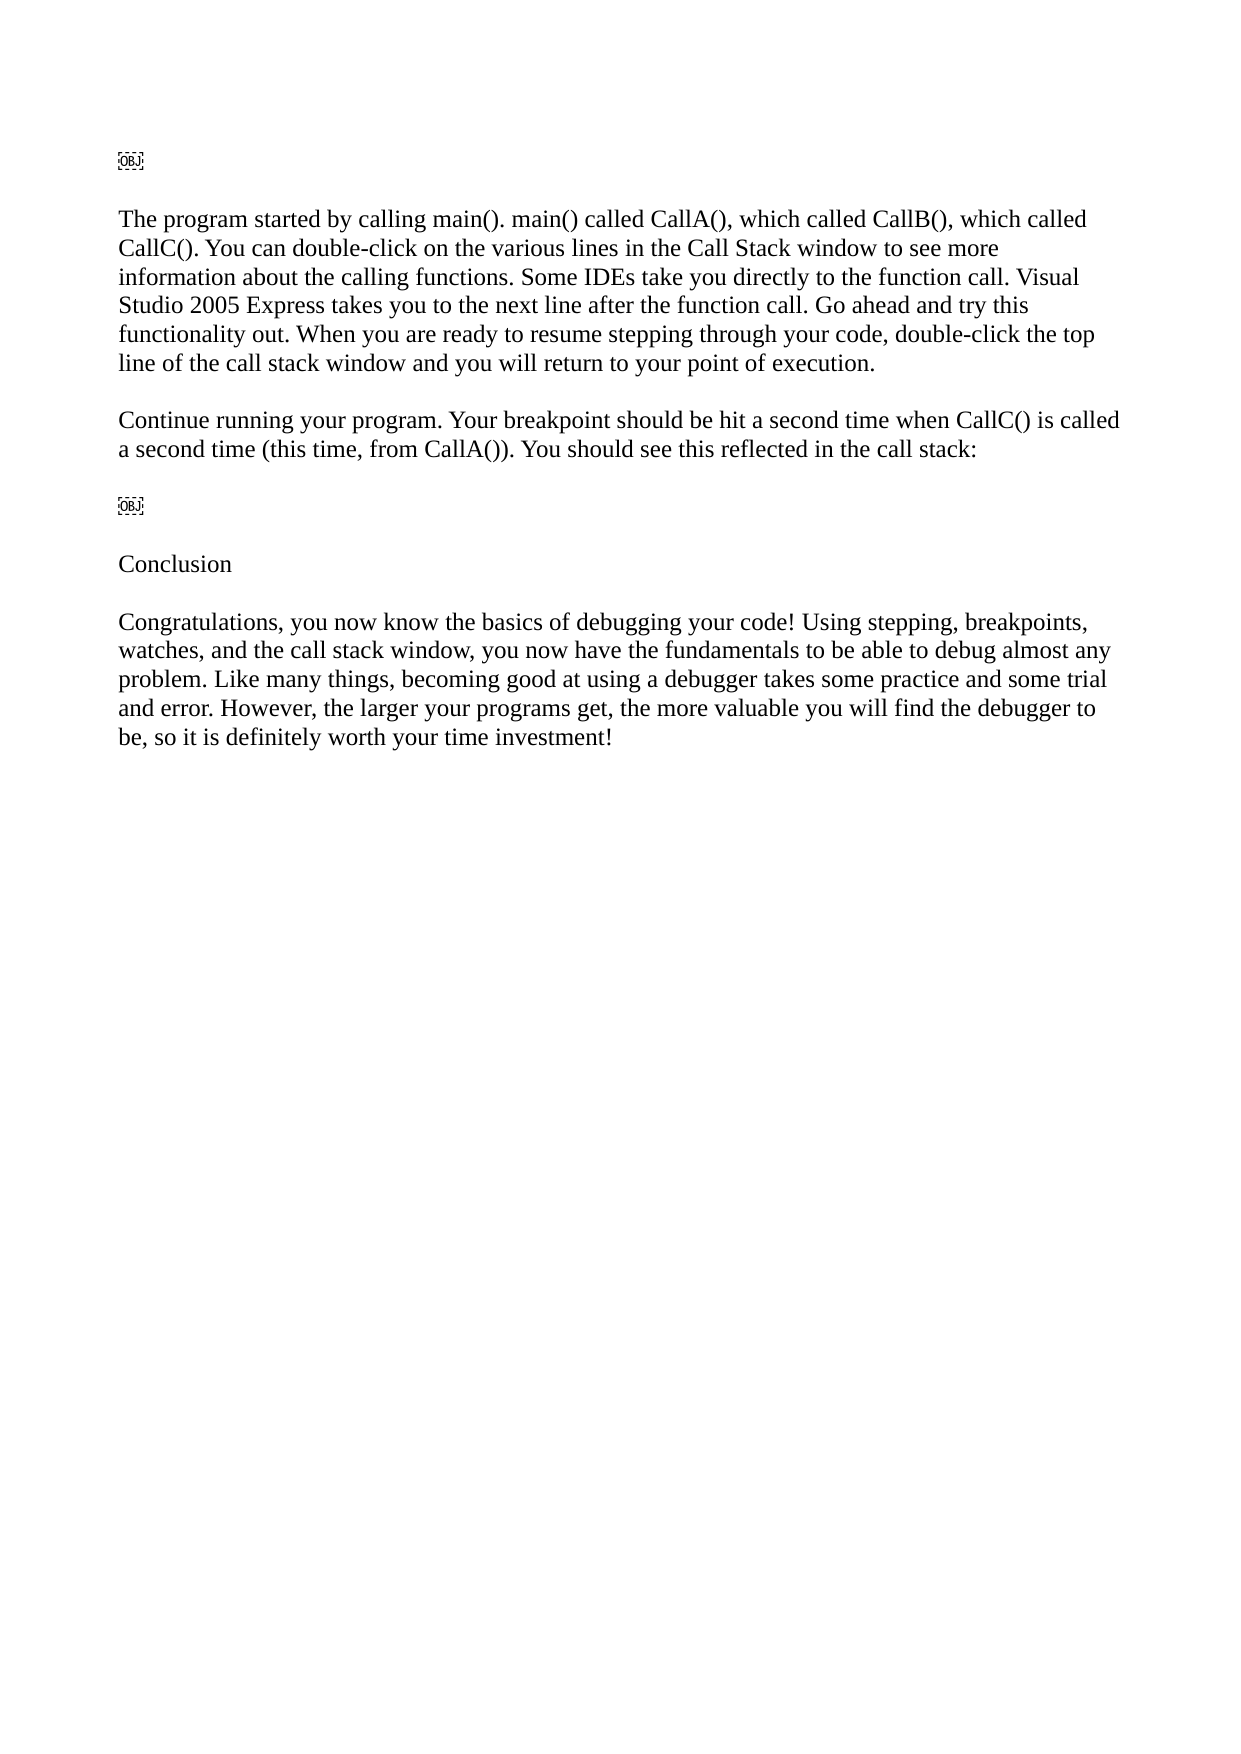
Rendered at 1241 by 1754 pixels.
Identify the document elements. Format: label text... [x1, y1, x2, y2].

text The program started by calling main(). main() called CallA(), which called CallB(), which called CallC(). You can double-click on the various lines in the Call Stack window to see more information about the calling functions. Some IDEs take you directly to the function call. Visual Studio 2005 Express takes you to the next line after the function call. Go ahead and try this functionality out. When you are ready to resume stepping through your code, double-click the top line of the call stack window and you will return to your point of execution. [118, 204, 1122, 377]
text Continue running your program. Your breakpoint should be hit a second time when CallC() is called a second time (this time, from CallA()). You should see this reflected in the call stack: [118, 406, 1122, 463]
text ￼ [118, 492, 1122, 521]
text ￼ [118, 147, 1122, 176]
text Congratulations, you now know the basics of debugging your code! Using stepping, breakpoints, watches, and the call stack window, you now have the fundamentals to be able to debug almost any problem. Like many things, becoming good at using a debugger takes some practice and some trial and error. However, the larger your programs get, the more valuable you will find the debugger to be, so it is definitely worth your time investment! [118, 607, 1122, 751]
text Conclusion [118, 549, 1122, 578]
